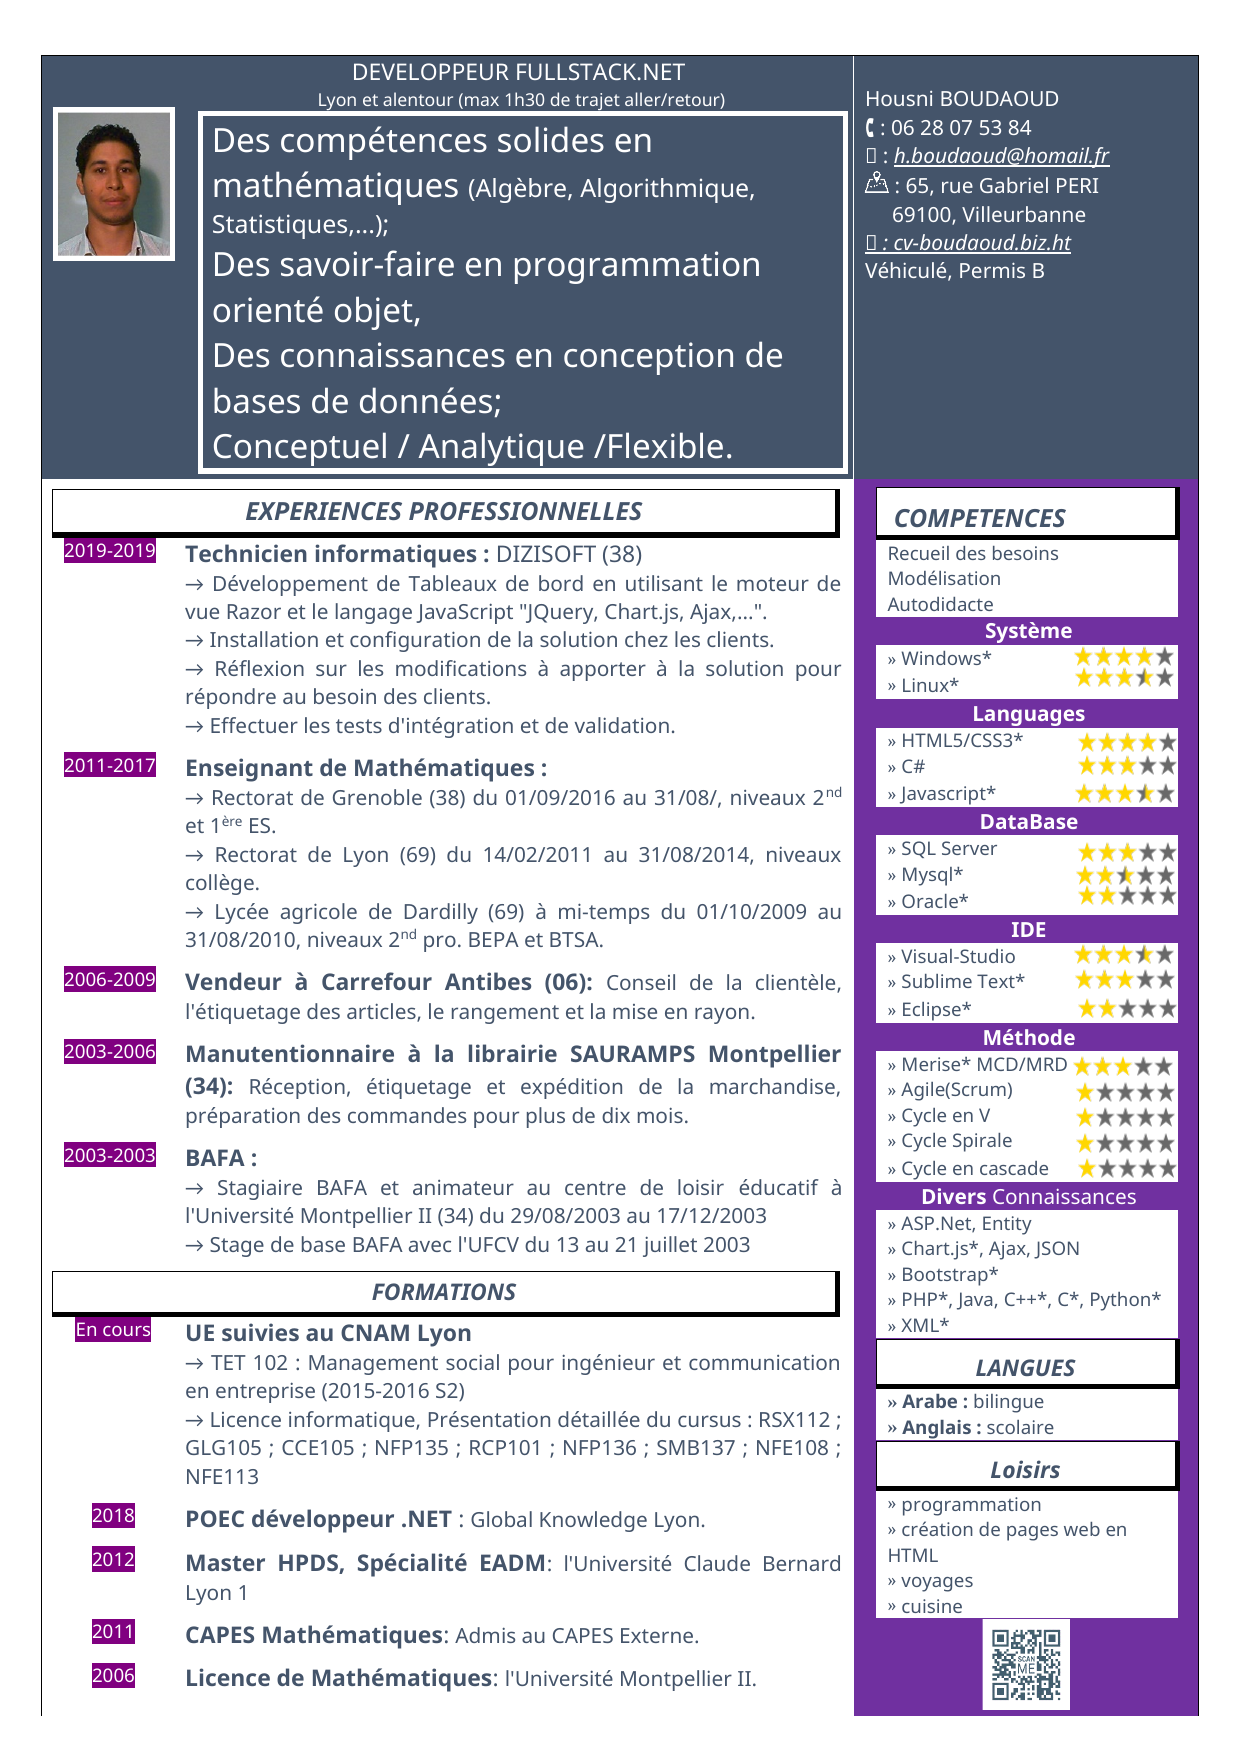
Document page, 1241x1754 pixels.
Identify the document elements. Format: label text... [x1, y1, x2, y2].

table_cell [840, 1271, 853, 1317]
picture [1077, 755, 1178, 775]
table_cell 2006 [53, 1663, 174, 1706]
table_header Méthode Divers Connaissances [865, 1018, 1192, 1338]
picture [1075, 1081, 1176, 1102]
picture [982, 1619, 1070, 1710]
table_header Système Languages DataBase IDE [865, 487, 1192, 963]
table_cell Manutentionnaire à la librairie SAURAMPS Montpellier (34): Réception, étiquetage et expédition de la marchandise, préparation des commandes pour plus de dix mois. [174, 1039, 853, 1142]
table_header » Windows* 4 » Linux* 3.5 [876, 645, 1178, 699]
table_header » SQL Server 3 » Mysql* 2.5 » Oracle* 1.5 [876, 835, 1178, 915]
table_cell 2011 [53, 1619, 174, 1662]
picture [1075, 864, 1178, 905]
table_header » Merise* MCD/MRD 3 » Agile(Scrum) 1 » Cycle en V 1 » Cycle Spirale 1 » Cycle en cascade 1 [876, 1051, 1179, 1182]
table_header Loisirs [877, 1442, 1175, 1486]
picture [1075, 1132, 1176, 1153]
table_cell [1193, 998, 1198, 1017]
picture [1077, 731, 1178, 752]
table_cell 2006-2009 [53, 966, 174, 1038]
table_header » Visual-Studio 3.5 » Sublime Text* 3 » Eclipse* 2 [876, 943, 1073, 963]
table_header » programmation » création de pages web en HTML » voyages » cuisine [876, 1491, 1178, 1618]
table_header UE suivies au CNAM Lyon → TET 102 : Management social pour ingénieur et communication en entreprise (2015-2016 S2) → Licence informatique, Présentation détaillée du cursus : RSX112 ; GLG105 ; CCE105 ; NFP135 ; RCP101 ; NFP136 ; SMB137 ; NFE108 ; NFE113 [174, 1317, 853, 1503]
table_header Des compétences solides en mathématiques (Algèbre, Algorithmique, Statistiques,...); Des savoir-faire en programmation orienté objet, Des connaissances en conception de bases de données; Conceptuel / Analytique /Flexible. [203, 116, 843, 468]
table_cell [854, 1018, 1198, 1716]
picture [1074, 968, 1175, 989]
table_header » Visual-Studio 3.5 » Sublime Text* 3 » Eclipse* 2 [876, 998, 1077, 1017]
table_cell [1178, 1441, 1192, 1618]
table_cell POEC développeur .NET : Global Knowledge Lyon. [174, 1503, 853, 1546]
table_cell 2003-2006 [53, 1039, 174, 1142]
picture [1077, 1157, 1178, 1178]
picture [1077, 997, 1178, 1018]
table_header Housni BOUDAOUD 🕻 : 06 28 07 53 84 📧 : h.boudaoud@homail.fr : 65, rue Gabriel PERI 69100, Villeurbanne 🔗 : cv-boudaoud.biz.ht Véhiculé, Permis B [854, 56, 1198, 479]
table_cell 2011-2017 [53, 752, 174, 966]
picture [58, 112, 170, 256]
table_cell Licence de Mathématiques: l'Université Montpellier II. [174, 1663, 853, 1706]
table_cell Enseignant de Mathématiques : → Rectorat de Grenoble (38) du 01/09/2016 au 31/08/, niveaux 2nd et 1ère ES. → Rectorat de Lyon (69) du 14/02/2011 au 31/08/2014, niveaux collège. → Lycée agricole de Dardilly (69) à mi-temps du 01/10/2009 au 31/08/2010, niveaux 2nd pro. BEPA et BTSA. [174, 752, 853, 966]
table_header Recueil des besoins Modélisation Autodidacte [876, 540, 1178, 617]
table_cell [865, 1339, 876, 1440]
table_header » ASP.Net, Entity » Chart.js*, Ajax, JSON » Bootstrap* » PHP*, Java, C++*, C*, Python* » XML* [876, 1210, 1178, 1338]
table_header » Visual-Studio 3.5 » Sublime Text* 3 » Eclipse* 2 [876, 1018, 1178, 1023]
table_cell 2003-2003 [53, 1142, 174, 1271]
table_cell [865, 1441, 876, 1618]
picture [864, 169, 889, 194]
table_header » Visual-Studio 3.5 » Sublime Text* 3 » Eclipse* 2 [876, 964, 1178, 997]
table_header DEVELOPPEUR FULLSTACK.NET Lyon et alentour (max 1h30 de trajet aller/retour) [189, 56, 853, 479]
table_cell BAFA : → Stagiaire BAFA et animateur au centre de loisir éducatif à l'Université Montpellier II (34) du 29/08/2003 au 17/12/2003 → Stage de base BAFA avec l'UFCV du 13 au 21 juillet 2003 [174, 1142, 853, 1271]
table_cell 2018 [53, 1503, 174, 1546]
picture [1075, 1106, 1176, 1127]
table_cell 2012 [53, 1546, 174, 1619]
table_cell [854, 964, 864, 997]
picture [1075, 782, 1176, 803]
table_cell [42, 479, 853, 1716]
table_header LANGUES [877, 1340, 1175, 1384]
table_header En cours [53, 1317, 174, 1503]
table_cell CAPES Mathématiques: Admis au CAPES Externe. [174, 1619, 853, 1662]
table_header 2019-2019 [53, 538, 174, 752]
table_cell Master HPDS, Spécialité EADM: l'Université Claude Bernard Lyon 1 [174, 1546, 853, 1619]
table_header FORMATIONS [53, 1272, 835, 1312]
table_header Technicien informatiques : DIZISOFT (38) → Développement de Tableaux de bord en utilisant le moteur de vue Razor et le langage JavaScript "JQuery, Chart.js, Ajax,...". → Installation et configuration de la solution chez les clients. → Réflexion sur les modifications à apporter à la solution pour répondre au besoin des clients. → Effectuer les tests d'intégration et de validation. [174, 538, 853, 752]
picture [1072, 1055, 1174, 1076]
table_cell [854, 998, 864, 1017]
table_cell Vendeur à Carrefour Antibes (06): Conseil de la clientèle, l'étiquetage des articles, le rangement et la mise en rayon. [174, 966, 853, 1038]
table_header » HTML5/CSS3* 4 » C# 3 » Javascript* 3.5 [876, 728, 1178, 807]
table_cell [854, 479, 1198, 963]
table_cell [1193, 964, 1198, 997]
table_header [42, 56, 189, 479]
table_header EXPERIENCES PROFESSIONNELLES [53, 490, 835, 532]
table_header COMPETENCES [877, 488, 1175, 535]
picture [1077, 841, 1178, 862]
picture [1073, 943, 1175, 964]
table_header » Arabe : bilingue » Anglais : scolaire [876, 1389, 1178, 1440]
table_cell [1178, 1339, 1192, 1440]
picture [1073, 645, 1175, 687]
